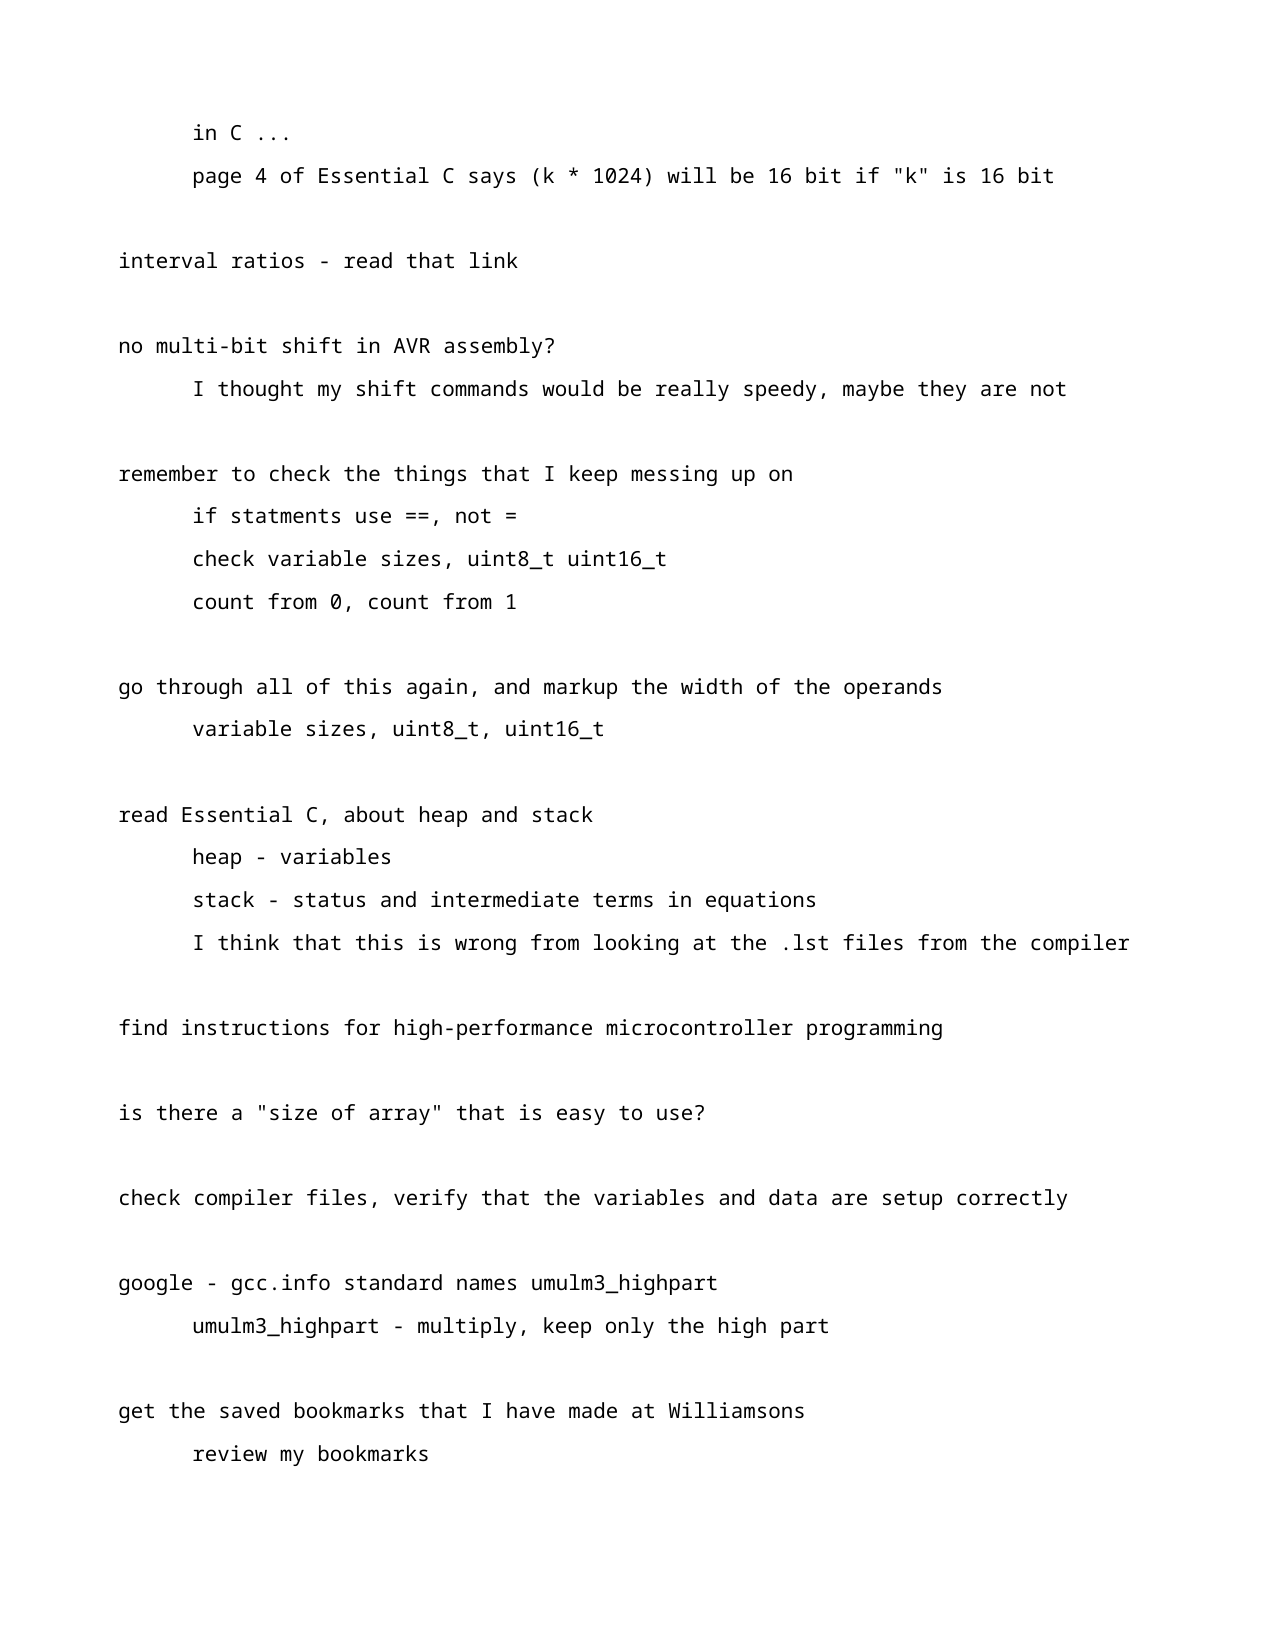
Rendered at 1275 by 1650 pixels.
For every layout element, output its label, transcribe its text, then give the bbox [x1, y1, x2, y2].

text umulm3_highpart - multiply, keep only the high part [118, 1311, 1157, 1339]
text remember to check the things that I keep messing up on [118, 459, 1157, 487]
text interval ratios - read that link [118, 246, 1157, 274]
text in C ... [118, 118, 1157, 147]
text go through all of this again, and markup the width of the operands [118, 672, 1157, 700]
text no multi-bit shift in AVR assembly? [118, 331, 1157, 359]
text I thought my shift commands would be really speedy, maybe they are not [118, 374, 1157, 402]
text page 4 of Essential C says (k * 1024) will be 16 bit if "k" is 16 bit [118, 161, 1157, 189]
text read Essential C, about heap and stack [118, 800, 1157, 828]
text stack - status and intermediate terms in equations [118, 885, 1157, 913]
text review my bookmarks [118, 1439, 1157, 1467]
text google - gcc.info standard names umulm3_highpart [118, 1268, 1157, 1297]
text check variable sizes, uint8_t uint16_t [118, 544, 1157, 573]
text I think that this is wrong from looking at the .lst files from the compiler [118, 928, 1157, 956]
text variable sizes, uint8_t, uint16_t [118, 714, 1157, 743]
text find instructions for high-performance microcontroller programming [118, 1013, 1157, 1041]
text is there a "size of array" that is easy to use? [118, 1098, 1157, 1126]
text check compiler files, verify that the variables and data are setup correctly [118, 1183, 1157, 1212]
text count from 0, count from 1 [118, 587, 1157, 615]
text get the saved bookmarks that I have made at Williamsons [118, 1396, 1157, 1425]
text if statments use ==, not = [118, 502, 1157, 530]
text heap - variables [118, 842, 1157, 871]
